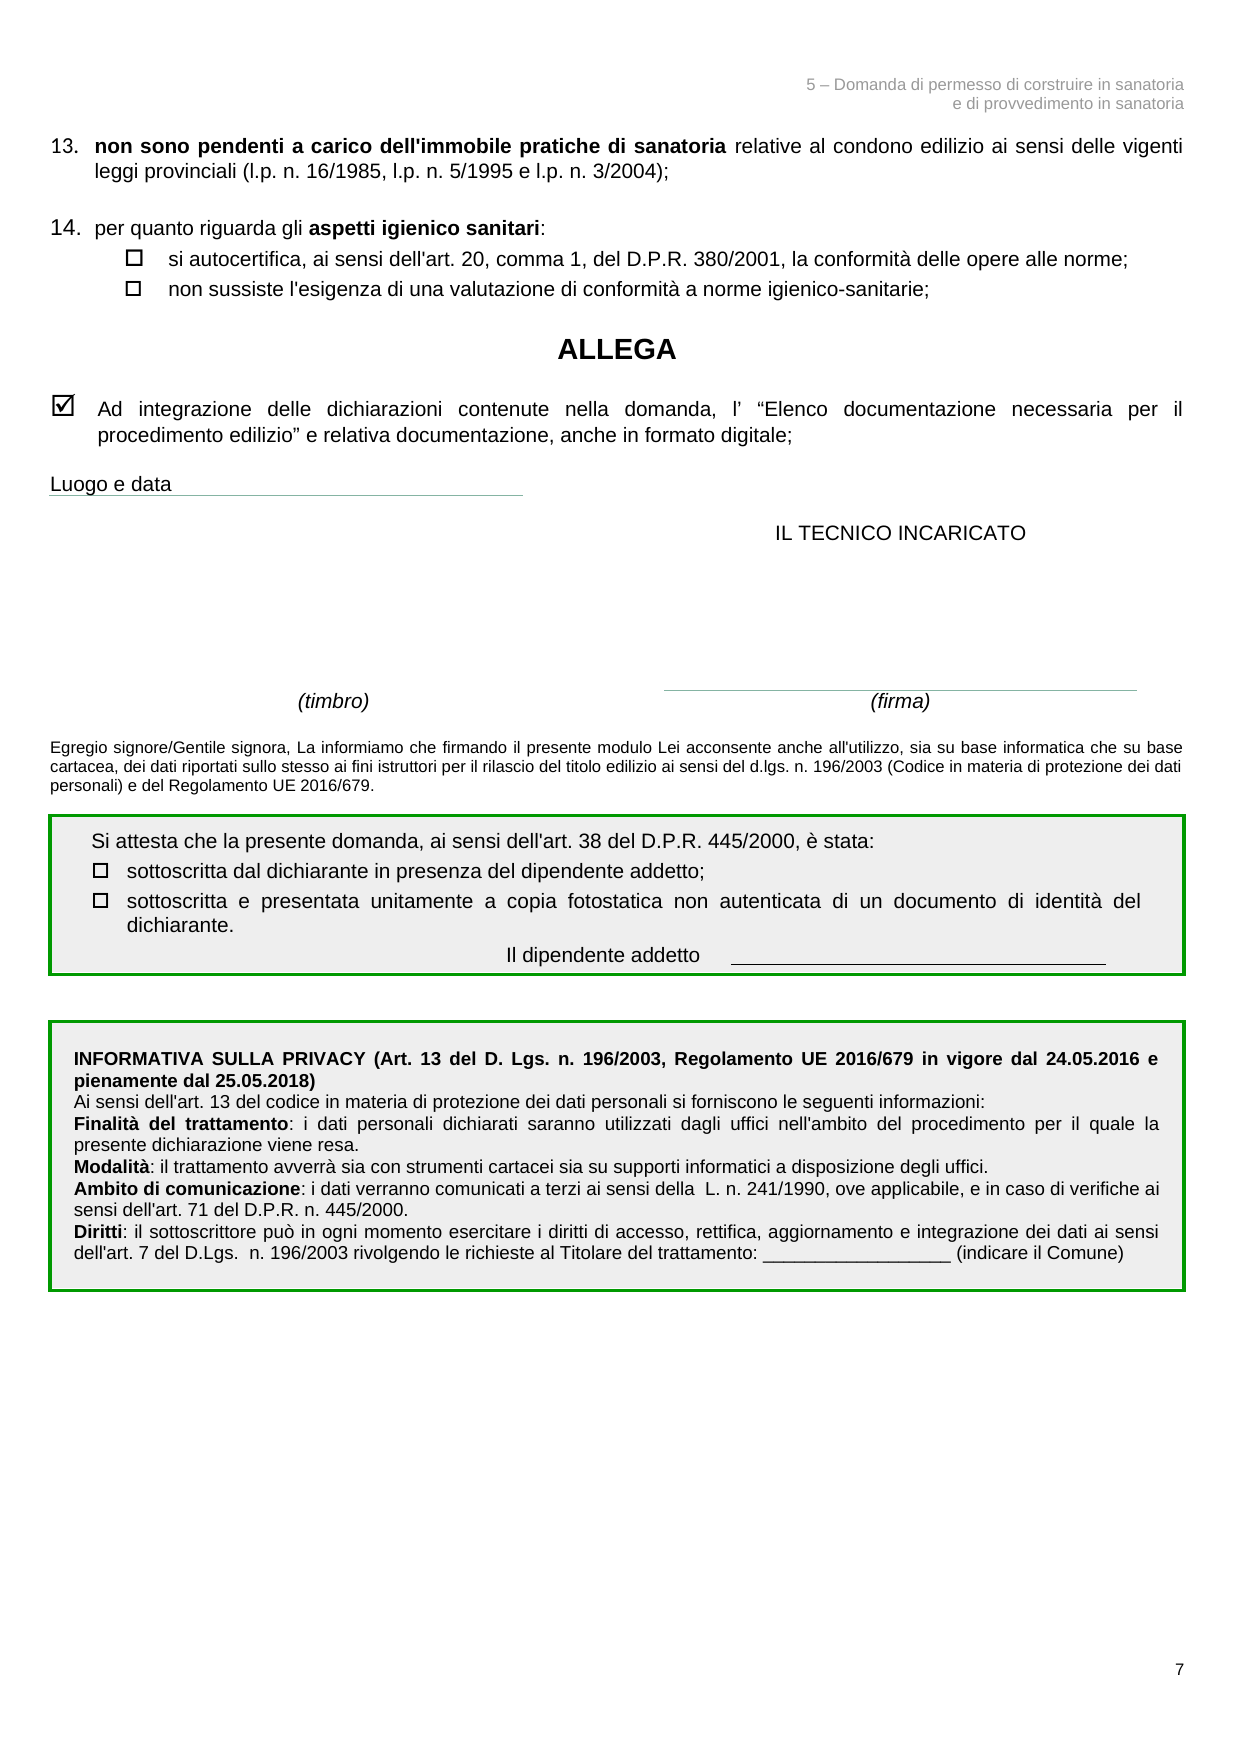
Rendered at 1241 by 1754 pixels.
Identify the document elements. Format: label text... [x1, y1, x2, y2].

text Luogo e data [50, 472, 1184, 496]
list si autocertifica, ai sensi dell'art. 20, comma 1, del D.P.R. 380/2001, la conformità delle opere alle norme; [124, 246, 1184, 271]
text ALLEGA [50, 332, 1184, 365]
text  Ad integrazione delle dichiarazioni contenute nella domanda, l’ “Elenco documentazione necessaria per il procedimento edilizio” e relativa documentazione, anche in formato digitale; [50, 396, 1184, 447]
table_header INFORMATIVA SULLA PRIVACY (Art. 13 del D. Lgs. n. 196/2003, Regolamento UE 2016/679 in vigore dal 24.05.2016 e pienamente dal 25.05.2018) Ai sensi dell'art. 13 del codice in materia di protezione dei dati personali si forniscono le seguenti informazioni: Finalità del trattamento: i dati personali dichiarati saranno utilizzati dagli uffici nell'ambito del procedimento per il quale la presente dichiarazione viene resa. Modalità: il trattamento avverrà sia con strumenti cartacei sia su supporti informatici a disposizione degli uffici. Ambito di comunicazione: i dati verranno comunicati a terzi ai sensi della L. n. 241/1990, ove applicabile, e in caso di verifiche ai sensi dell'art. 71 del D.P.R. n. 445/2000. Diritti: il sottoscrittore può in ogni momento esercitare i diritti di accesso, rettifica, aggiornamento e integrazione dei dati ai sensi dell'art. 7 del D.Lgs. n. 196/2003 rivolgendo le richieste al Titolare del trattamento: __________________ (indicare il Comune) [52, 1023, 1182, 1288]
table_header (timbro) [50, 515, 617, 718]
table_header IL TECNICO INCARICATO (firma) [617, 515, 1184, 718]
table_header Si attesta che la presente domanda, ai sensi dell'art. 38 del D.P.R. 445/2000, è stata: sottoscritta dal dichiarante in presenza del dipendente addetto; sottoscritta e presentata unitamente a copia fotostatica non autenticata di un documento di identità del dichiarante. Il dipendente addetto [52, 817, 1182, 972]
list non sussiste l'esigenza di una valutazione di conformità a norme igienico-sanitarie; [124, 277, 1184, 301]
list per quanto riguarda gli aspetti igienico sanitari: [50, 214, 1184, 240]
text Egregio signore/Gentile signora, La informiamo che firmando il presente modulo Lei acconsente anche all'utilizzo, sia su base informatica che su base cartacea, dei dati riportati sullo stesso ai fini istruttori per il rilascio del titolo edilizio ai sensi del d.lgs. n. 196/2003 (Codice in materia di protezione dei dati personali) e del Regolamento UE 2016/679. [50, 737, 1184, 795]
list non sono pendenti a carico dell'immobile pratiche di sanatoria relative al condono edilizio ai sensi delle vigenti leggi provinciali (l.p. n. 16/1985, l.p. n. 5/1995 e l.p. n. 3/2004); [50, 131, 1184, 183]
